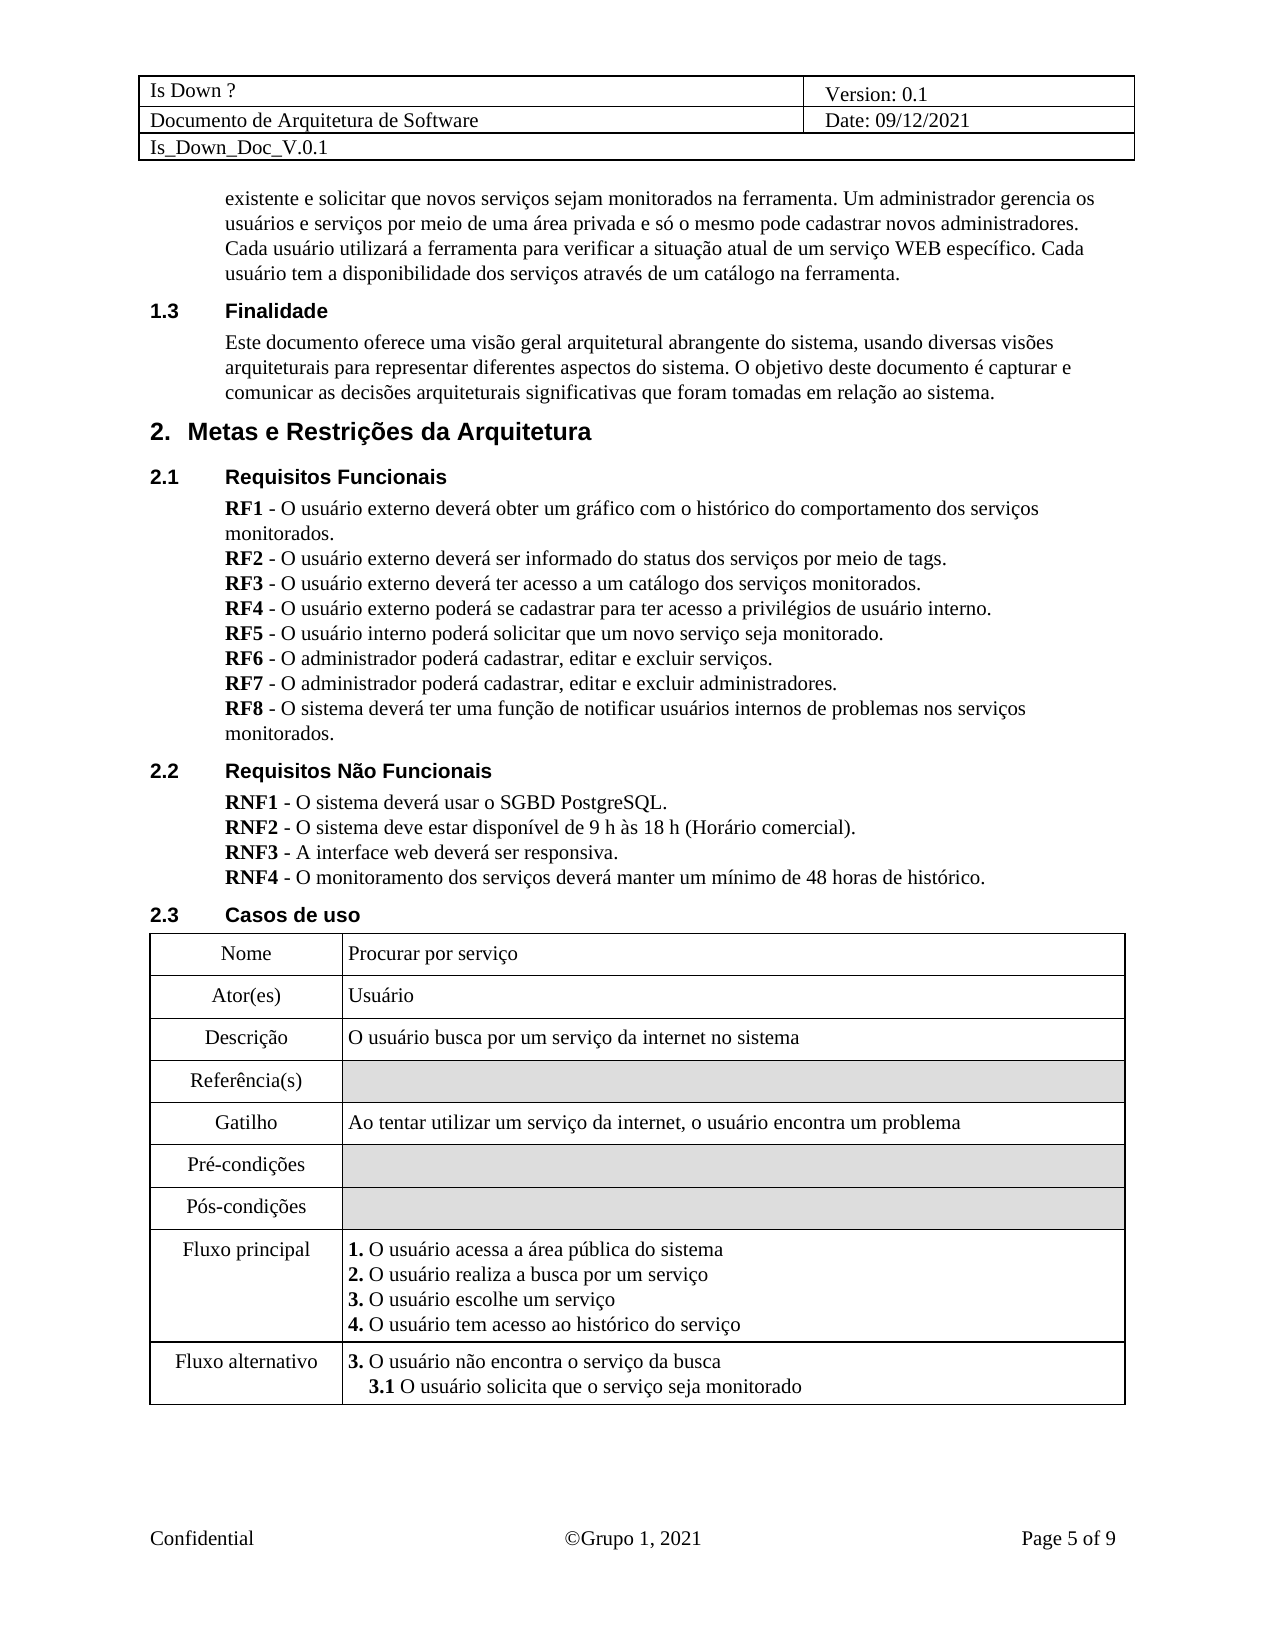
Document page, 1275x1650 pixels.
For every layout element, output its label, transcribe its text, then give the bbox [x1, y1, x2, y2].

subtitle Finalidade [150, 298, 1125, 323]
table_cell Pré-condições [151, 1145, 342, 1187]
subtitle Requisitos Não Funcionais [150, 758, 1125, 783]
text RF7 - O administrador poderá cadastrar, editar e excluir administradores. [225, 670, 1125, 695]
text RF6 - O administrador poderá cadastrar, editar e excluir serviços. [225, 645, 1125, 670]
table_cell Pós-condições [151, 1188, 342, 1229]
table_cell Ao tentar utilizar um serviço da internet, o usuário encontra um problema [343, 1103, 1124, 1144]
table_cell Referência(s) [151, 1061, 342, 1102]
table_cell Descrição [151, 1019, 342, 1060]
table_cell 1. O usuário acessa a área pública do sistema 2. O usuário realiza a busca por um serviço 3. O usuário escolhe um serviço 4. O usuário tem acesso ao histórico do serviço [343, 1230, 1124, 1341]
subtitle Requisitos Funcionais [150, 464, 1125, 489]
text RF8 - O sistema deverá ter uma função de notificar usuários internos de problemas nos serviços monitorados. [225, 695, 1125, 745]
text RNF3 - A interface web deverá ser responsiva. [225, 839, 1125, 864]
table_header Procurar por serviço [343, 934, 1124, 975]
table_cell [343, 1061, 1124, 1102]
table_cell Gatilho [151, 1103, 342, 1144]
table_cell Usuário [343, 976, 1124, 1017]
text RNF4 - O monitoramento dos serviços deverá manter um mínimo de 48 horas de histórico. [225, 864, 1125, 889]
table_cell [343, 1188, 1124, 1229]
text RF1 - O usuário externo deverá obter um gráfico com o histórico do comportamento dos serviços monitorados. [225, 495, 1125, 545]
text RF5 - O usuário interno poderá solicitar que um novo serviço seja monitorado. [225, 620, 1125, 645]
table_cell O usuário busca por um serviço da internet no sistema [343, 1019, 1124, 1060]
subtitle Casos de uso [150, 902, 1125, 927]
subtitle Metas e Restrições da Arquitetura [150, 417, 1125, 445]
table_cell Fluxo principal [151, 1230, 342, 1341]
table_cell Fluxo alternativo [151, 1343, 342, 1404]
text RF2 - O usuário externo deverá ser informado do status dos serviços por meio de tags. [225, 545, 1125, 570]
text RNF1 - O sistema deverá usar o SGBD PostgreSQL. [225, 789, 1125, 814]
table_cell 3. O usuário não encontra o serviço da busca 3.1 O usuário solicita que o serviço seja monitorado [343, 1343, 1124, 1404]
table_cell Ator(es) [151, 976, 342, 1017]
text existente e solicitar que novos serviços sejam monitorados na ferramenta. Um administrador gerencia os usuários e serviços por meio de uma área privada e só o mesmo pode cadastrar novos administradores. Cada usuário utilizará a ferramenta para verificar a situação atual de um serviço WEB específico. Cada usuário tem a disponibilidade dos serviços através de um catálogo na ferramenta. [225, 185, 1125, 285]
table_cell [343, 1145, 1124, 1187]
text Este documento oferece uma visão geral arquitetural abrangente do sistema, usando diversas visões arquiteturais para representar diferentes aspectos do sistema. O objetivo deste documento é capturar e comunicar as decisões arquiteturais significativas que foram tomadas em relação ao sistema. [225, 329, 1125, 404]
text RF4 - O usuário externo poderá se cadastrar para ter acesso a privilégios de usuário interno. [225, 595, 1125, 620]
table_header Nome [151, 934, 342, 975]
text RNF2 - O sistema deve estar disponível de 9 h às 18 h (Horário comercial). [225, 814, 1125, 839]
text RF3 - O usuário externo deverá ter acesso a um catálogo dos serviços monitorados. [225, 570, 1125, 595]
